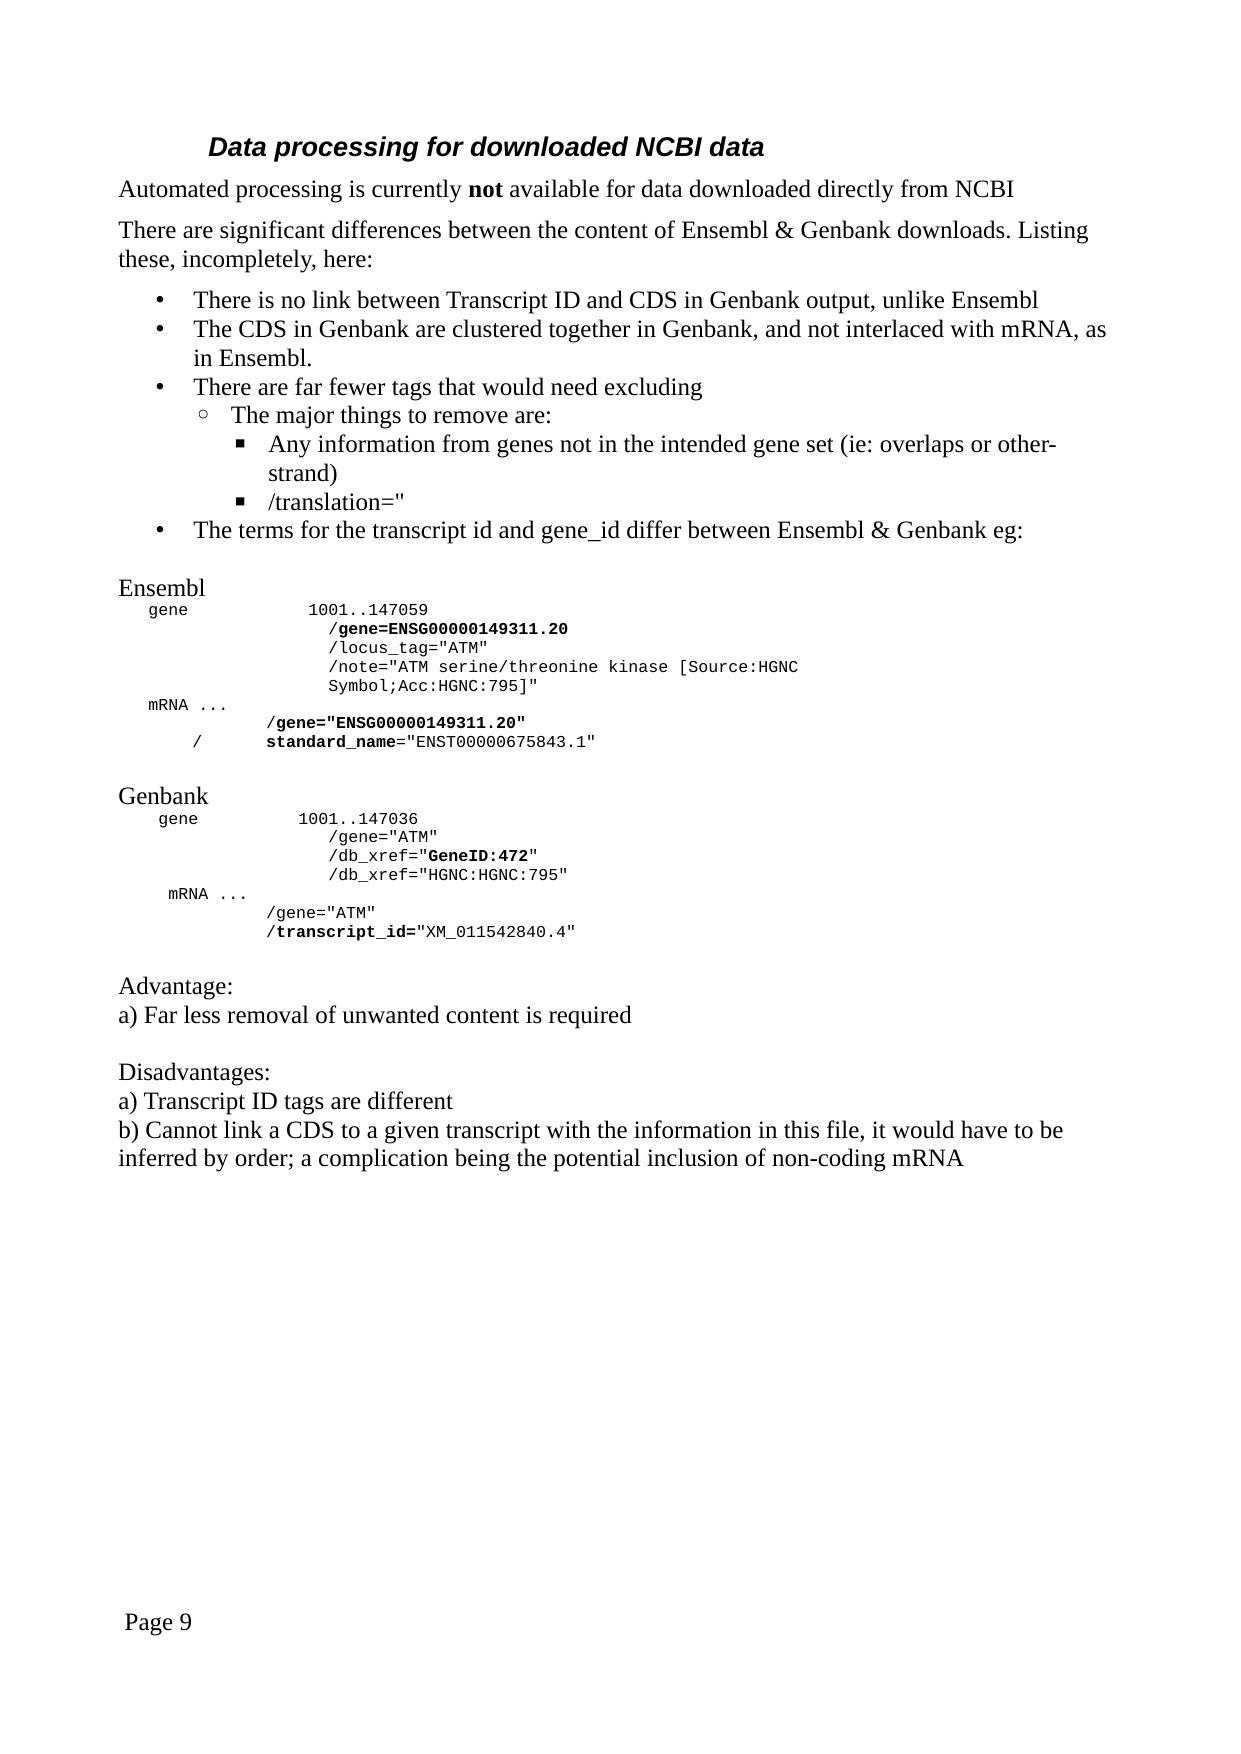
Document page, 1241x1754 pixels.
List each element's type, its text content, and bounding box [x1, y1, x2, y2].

subtitle Data processing for downloaded NCBI data [118, 131, 1122, 162]
text mRNA ... [118, 886, 1122, 904]
text Disadvantages: [118, 1057, 1122, 1086]
text Automated processing is currently not available for data downloaded directly from NCBI [118, 174, 1122, 203]
list There is no link between Transcript ID and CDS in Genbank output, unlike Ensembl [156, 286, 1122, 314]
text /gene=ENSG00000149311.20 [118, 621, 1122, 639]
list The terms for the transcript id and gene_id differ between Ensembl & Genbank eg: [156, 516, 1122, 544]
text /gene="ATM" [118, 829, 1122, 848]
text Genbank [118, 781, 1122, 810]
text a) Transcript ID tags are different [118, 1086, 1122, 1115]
text gene 1001..147059 [118, 602, 1122, 621]
text /gene="ENSG00000149311.20" [118, 715, 1122, 734]
text a) Far less removal of unwanted content is required [118, 1000, 1122, 1028]
text Symbol;Acc:HGNC:795]" [118, 677, 1122, 696]
text /note="ATM serine/threonine kinase [Source:HGNC [118, 658, 1122, 677]
text / standard_name="ENST00000675843.1" [118, 734, 1122, 753]
list The major things to remove are: [193, 401, 1122, 429]
list There are far fewer tags that would need excluding [156, 372, 1122, 401]
text /locus_tag="ATM" [118, 639, 1122, 658]
text /db_xref="GeneID:472" [118, 848, 1122, 867]
text /gene="ATM" [118, 904, 1122, 923]
text /transcript_id="XM_011542840.4" [118, 923, 1122, 942]
text Ensembl [118, 573, 1122, 602]
text Advantage: [118, 971, 1122, 1000]
text b) Cannot link a CDS to a given transcript with the information in this file, it would have to be inferred by order; a complication being the potential inclusion of non-coding mRNA [118, 1115, 1122, 1172]
text There are significant differences between the content of Ensembl & Genbank downloads. Listing these, incompletely, here: [118, 216, 1122, 273]
list Any information from genes not in the intended gene set (ie: overlaps or other-strand) [231, 429, 1122, 487]
text /db_xref="HGNC:HGNC:795" [118, 867, 1122, 886]
list /translation=" [231, 487, 1122, 516]
text mRNA ... [118, 696, 1122, 715]
list The CDS in Genbank are clustered together in Genbank, and not interlaced with mRNA, as in Ensembl. [156, 314, 1122, 372]
text gene 1001..147036 [118, 810, 1122, 829]
